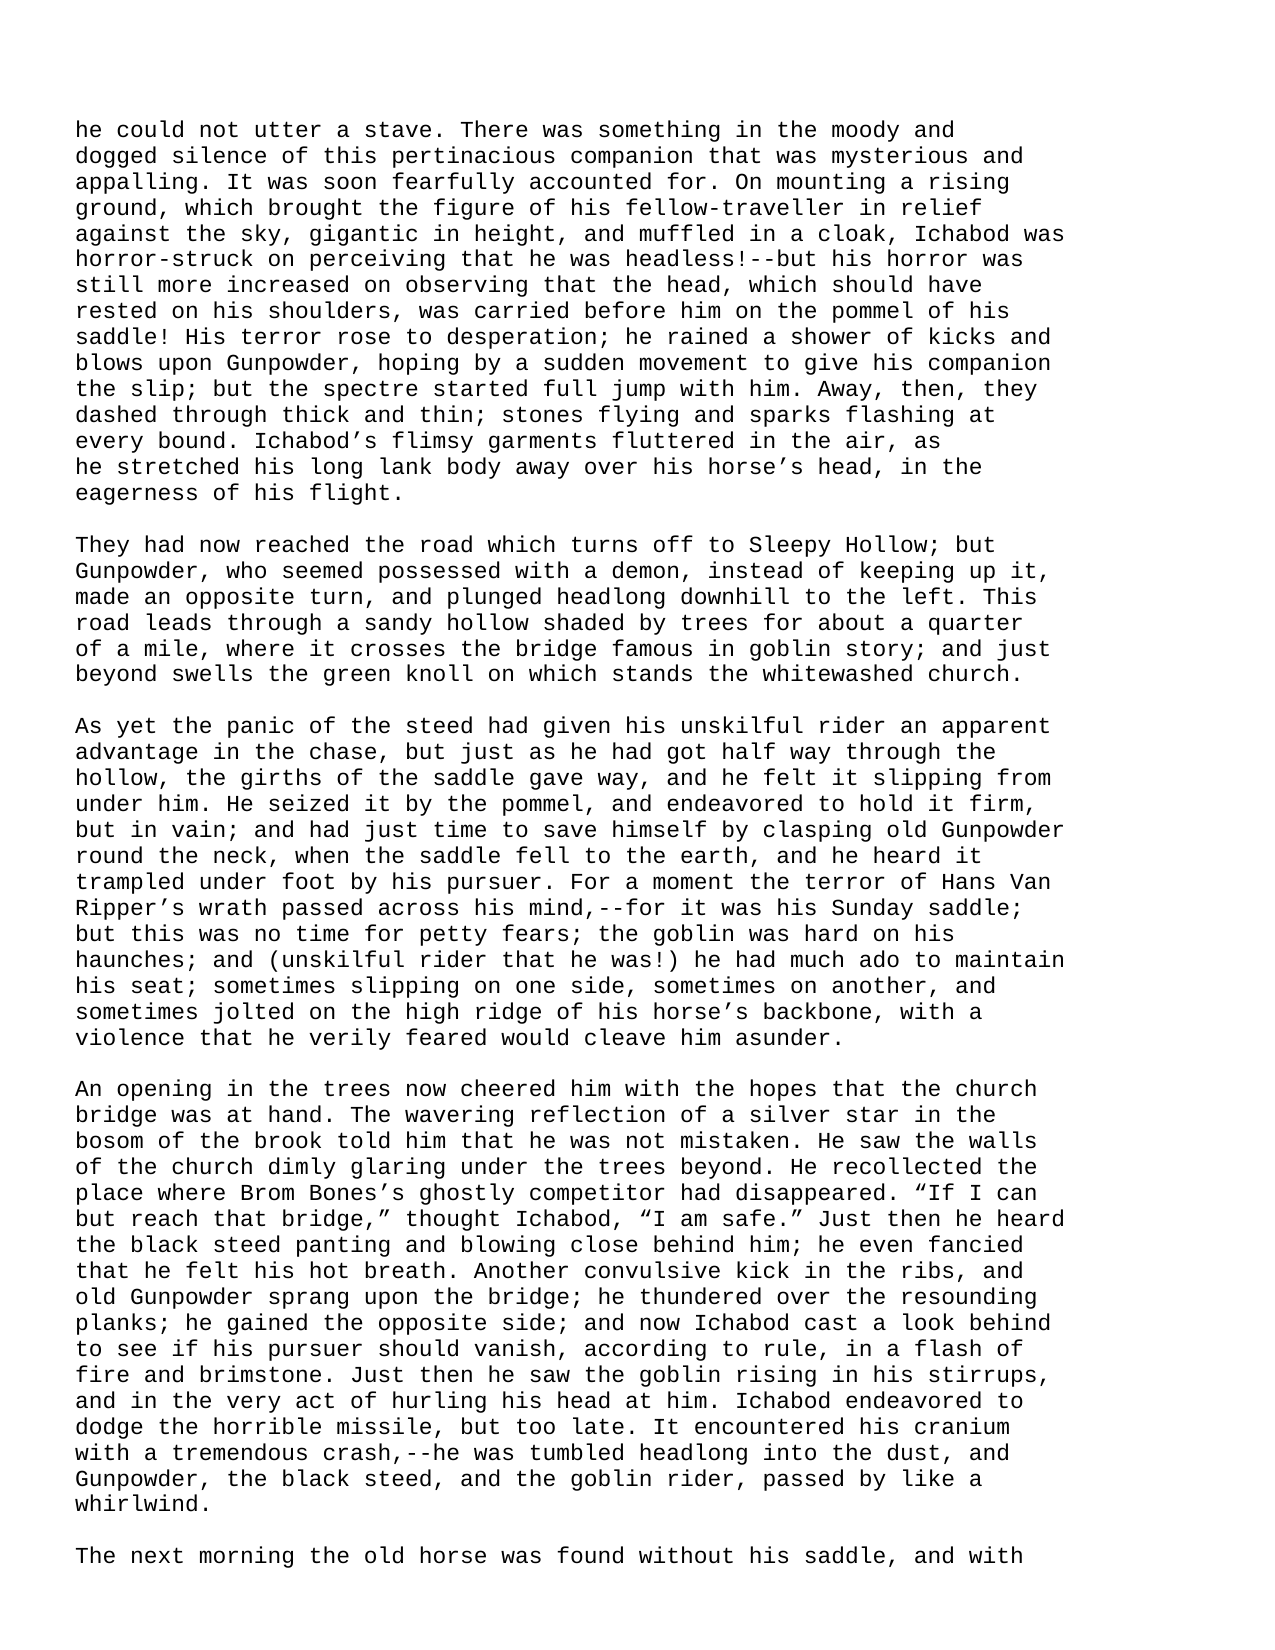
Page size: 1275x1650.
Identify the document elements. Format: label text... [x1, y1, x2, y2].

text bosom of the brook told him that he was not mistaken. He saw the walls [75, 1130, 1200, 1156]
text place where Brom Bones’s ghostly competitor had disappeared. “If I can [75, 1182, 1200, 1207]
text road leads through a sandy hollow shaded by trees for about a quarter [75, 611, 1200, 637]
text planks; he gained the opposite side; and now Ichabod cast a look behind [75, 1311, 1200, 1337]
text he stretched his long lank body away over his horse’s head, in the [75, 455, 1200, 481]
text that he felt his hot breath. Another convulsive kick in the ribs, and [75, 1259, 1200, 1285]
text of a mile, where it crosses the bridge famous in goblin story; and just [75, 637, 1200, 663]
text sometimes jolted on the high ridge of his horse’s backbone, with a [75, 1000, 1200, 1026]
text Gunpowder, who seemed possessed with a demon, instead of keeping up it, [75, 559, 1200, 585]
text to see if his pursuer should vanish, according to rule, in a flash of [75, 1337, 1200, 1363]
text dodge the horrible missile, but too late. It encountered his cranium [75, 1415, 1200, 1441]
text beyond swells the green knoll on which stands the whitewashed church. [75, 663, 1200, 689]
text trampled under foot by his pursuer. For a moment the terror of Hans Van [75, 870, 1200, 896]
text dashed through thick and thin; stones flying and sparks flashing at [75, 403, 1200, 429]
text violence that he verily feared would cleave him asunder. [75, 1026, 1200, 1052]
text dogged silence of this pertinacious companion that was mysterious and [75, 144, 1200, 170]
text the slip; but the spectre started full jump with him. Away, then, they [75, 377, 1200, 403]
text haunches; and (unskilful rider that he was!) he had much ado to maintain [75, 948, 1200, 974]
text of the church dimly glaring under the trees beyond. He recollected the [75, 1156, 1200, 1182]
text old Gunpowder sprang upon the bridge; he thundered over the resounding [75, 1285, 1200, 1311]
text They had now reached the road which turns off to Sleepy Hollow; but [75, 533, 1200, 559]
text made an opposite turn, and plunged headlong downhill to the left. This [75, 585, 1200, 611]
text fire and brimstone. Just then he saw the goblin rising in his stirrups, [75, 1363, 1200, 1389]
text but reach that bridge,” thought Ichabod, “I am safe.” Just then he heard [75, 1207, 1200, 1233]
text he could not utter a stave. There was something in the moody and [75, 118, 1200, 144]
text hollow, the girths of the saddle gave way, and he felt it slipping from [75, 767, 1200, 792]
text The next morning the old horse was found without his saddle, and with [75, 1545, 1200, 1571]
text An opening in the trees now cheered him with the hopes that the church [75, 1078, 1200, 1104]
text against the sky, gigantic in height, and muffled in a cloak, Ichabod was [75, 222, 1200, 248]
text still more increased on observing that the head, which should have [75, 274, 1200, 300]
text blows upon Gunpowder, hoping by a sudden movement to give his companion [75, 352, 1200, 377]
text under him. He seized it by the pommel, and endeavored to hold it firm, [75, 792, 1200, 818]
text rested on his shoulders, was carried before him on the pommel of his [75, 300, 1200, 326]
text and in the very act of hurling his head at him. Ichabod endeavored to [75, 1389, 1200, 1415]
text with a tremendous crash,--he was tumbled headlong into the dust, and [75, 1441, 1200, 1467]
text the black steed panting and blowing close behind him; he even fancied [75, 1233, 1200, 1259]
text every bound. Ichabod’s flimsy garments fluttered in the air, as [75, 429, 1200, 455]
text As yet the panic of the steed had given his unskilful rider an apparent [75, 715, 1200, 741]
text Gunpowder, the black steed, and the goblin rider, passed by like a [75, 1467, 1200, 1493]
text whirlwind. [75, 1493, 1200, 1519]
text appalling. It was soon fearfully accounted for. On mounting a rising [75, 170, 1200, 196]
text but in vain; and had just time to save himself by clasping old Gunpowder [75, 818, 1200, 844]
text advantage in the chase, but just as he had got half way through the [75, 741, 1200, 767]
text bridge was at hand. The wavering reflection of a silver star in the [75, 1104, 1200, 1130]
text ground, which brought the figure of his fellow-traveller in relief [75, 196, 1200, 222]
text eagerness of his flight. [75, 481, 1200, 507]
text saddle! His terror rose to desperation; he rained a shower of kicks and [75, 326, 1200, 352]
text horror-struck on perceiving that he was headless!--but his horror was [75, 248, 1200, 274]
text Ripper’s wrath passed across his mind,--for it was his Sunday saddle; [75, 896, 1200, 922]
text but this was no time for petty fears; the goblin was hard on his [75, 922, 1200, 948]
text round the neck, when the saddle fell to the earth, and he heard it [75, 844, 1200, 870]
text his seat; sometimes slipping on one side, sometimes on another, and [75, 974, 1200, 1000]
